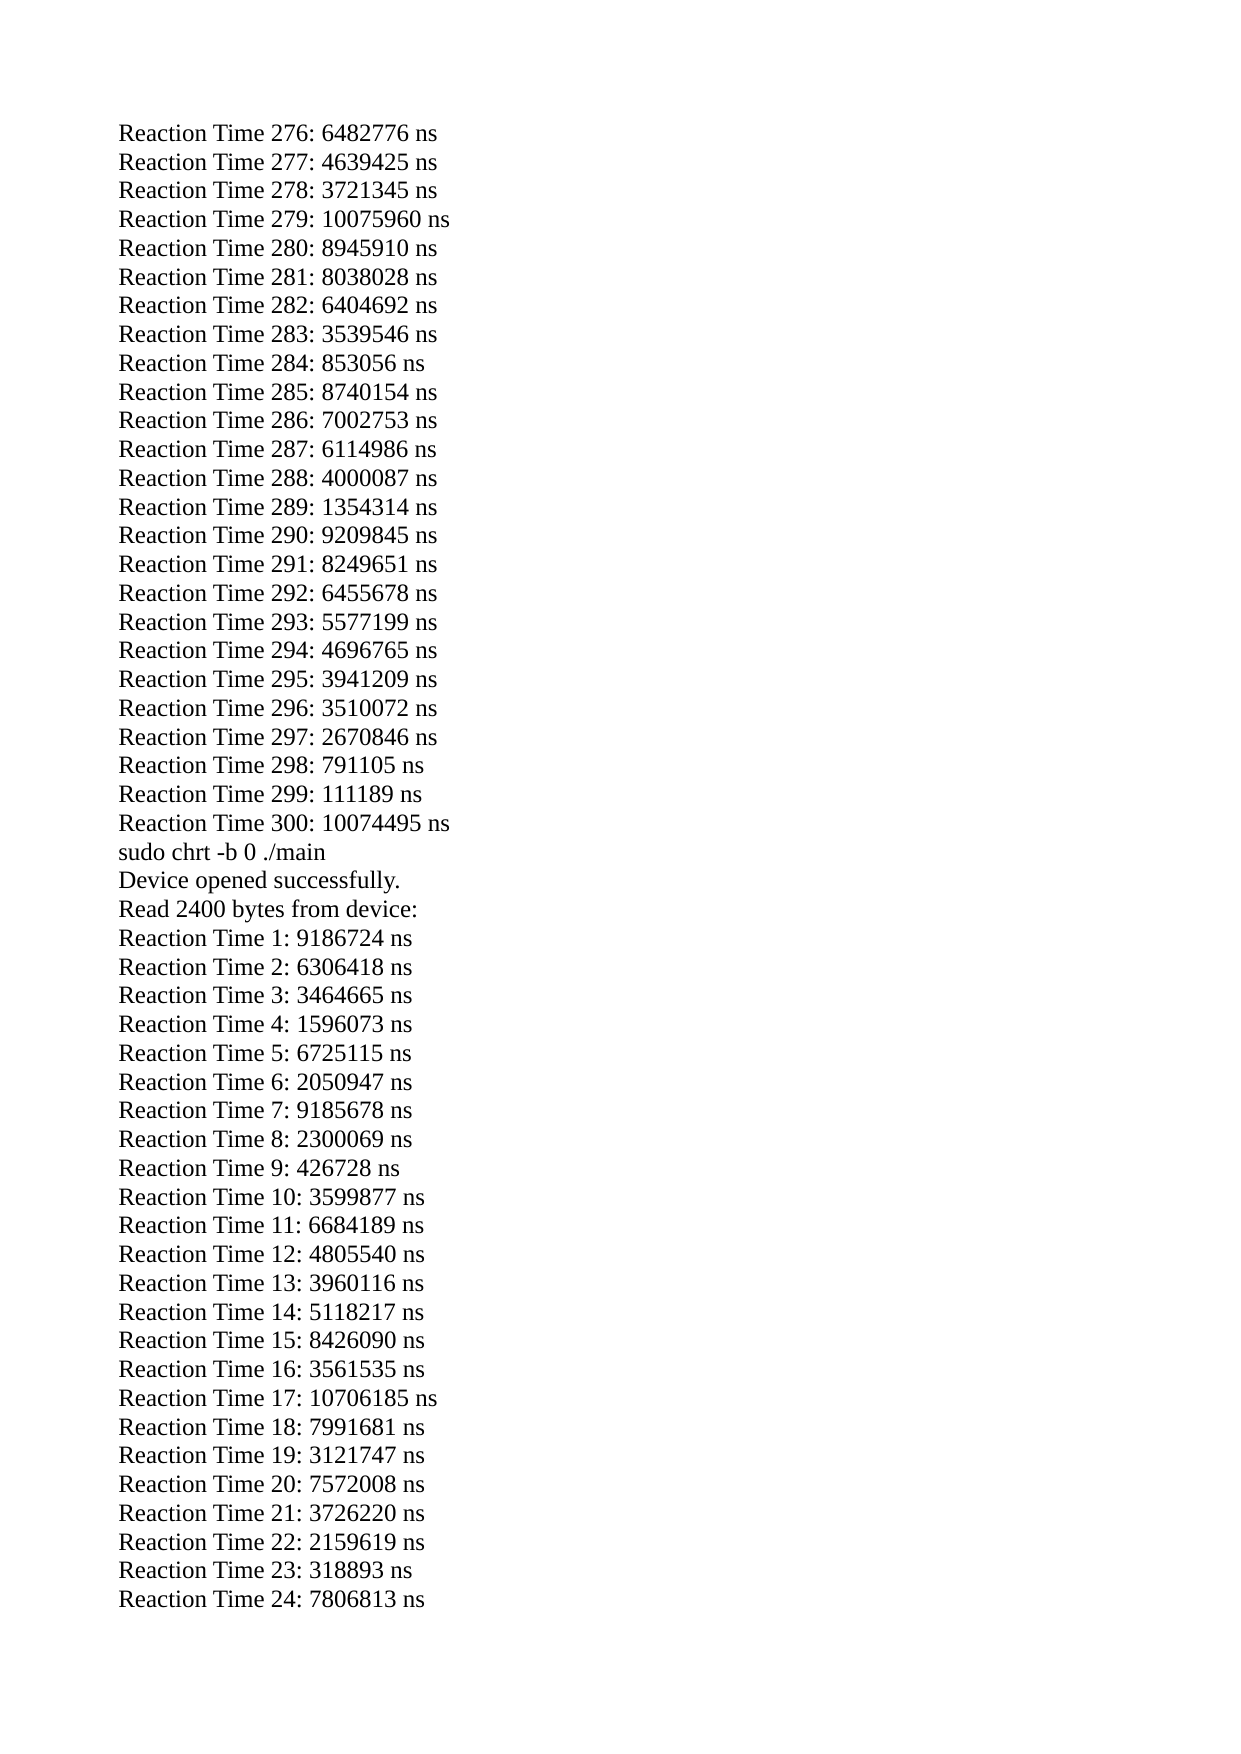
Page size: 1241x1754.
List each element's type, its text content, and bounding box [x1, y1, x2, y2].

text Reaction Time 285: 8740154 ns [118, 377, 1122, 406]
text Reaction Time 282: 6404692 ns [118, 291, 1122, 319]
text Reaction Time 288: 4000087 ns [118, 463, 1122, 492]
text Reaction Time 9: 426728 ns [118, 1153, 1122, 1182]
text Reaction Time 277: 4639425 ns [118, 147, 1122, 176]
text Read 2400 bytes from device: [118, 894, 1122, 923]
text Reaction Time 2: 6306418 ns [118, 952, 1122, 981]
text Reaction Time 3: 3464665 ns [118, 981, 1122, 1009]
text sudo chrt -b 0 ./main [118, 837, 1122, 866]
text Reaction Time 18: 7991681 ns [118, 1412, 1122, 1441]
text Reaction Time 291: 8249651 ns [118, 549, 1122, 578]
text Reaction Time 287: 6114986 ns [118, 434, 1122, 463]
text Reaction Time 280: 8945910 ns [118, 233, 1122, 262]
text Reaction Time 281: 8038028 ns [118, 262, 1122, 291]
text Reaction Time 15: 8426090 ns [118, 1326, 1122, 1354]
text Reaction Time 279: 10075960 ns [118, 204, 1122, 233]
text Device opened successfully. [118, 866, 1122, 894]
text Reaction Time 283: 3539546 ns [118, 319, 1122, 348]
text Reaction Time 4: 1596073 ns [118, 1009, 1122, 1038]
text Reaction Time 296: 3510072 ns [118, 693, 1122, 722]
text Reaction Time 1: 9186724 ns [118, 923, 1122, 952]
text Reaction Time 293: 5577199 ns [118, 607, 1122, 636]
text Reaction Time 297: 2670846 ns [118, 722, 1122, 751]
text Reaction Time 19: 3121747 ns [118, 1441, 1122, 1469]
text Reaction Time 17: 10706185 ns [118, 1383, 1122, 1412]
text Reaction Time 14: 5118217 ns [118, 1297, 1122, 1326]
text Reaction Time 7: 9185678 ns [118, 1096, 1122, 1124]
text Reaction Time 11: 6684189 ns [118, 1211, 1122, 1239]
text Reaction Time 284: 853056 ns [118, 348, 1122, 377]
text Reaction Time 13: 3960116 ns [118, 1268, 1122, 1297]
text Reaction Time 22: 2159619 ns [118, 1527, 1122, 1556]
text Reaction Time 20: 7572008 ns [118, 1469, 1122, 1498]
text Reaction Time 23: 318893 ns [118, 1556, 1122, 1584]
text Reaction Time 294: 4696765 ns [118, 636, 1122, 664]
text Reaction Time 276: 6482776 ns [118, 118, 1122, 147]
text Reaction Time 278: 3721345 ns [118, 176, 1122, 204]
text Reaction Time 295: 3941209 ns [118, 664, 1122, 693]
text Reaction Time 289: 1354314 ns [118, 492, 1122, 521]
text Reaction Time 8: 2300069 ns [118, 1124, 1122, 1153]
text Reaction Time 292: 6455678 ns [118, 578, 1122, 607]
text Reaction Time 16: 3561535 ns [118, 1354, 1122, 1383]
text Reaction Time 12: 4805540 ns [118, 1239, 1122, 1268]
text Reaction Time 10: 3599877 ns [118, 1182, 1122, 1211]
text Reaction Time 290: 9209845 ns [118, 521, 1122, 549]
text Reaction Time 299: 111189 ns [118, 779, 1122, 808]
text Reaction Time 21: 3726220 ns [118, 1498, 1122, 1527]
text Reaction Time 24: 7806813 ns [118, 1584, 1122, 1613]
text Reaction Time 5: 6725115 ns [118, 1038, 1122, 1067]
text Reaction Time 298: 791105 ns [118, 751, 1122, 779]
text Reaction Time 286: 7002753 ns [118, 406, 1122, 434]
text Reaction Time 6: 2050947 ns [118, 1067, 1122, 1096]
text Reaction Time 300: 10074495 ns [118, 808, 1122, 837]
